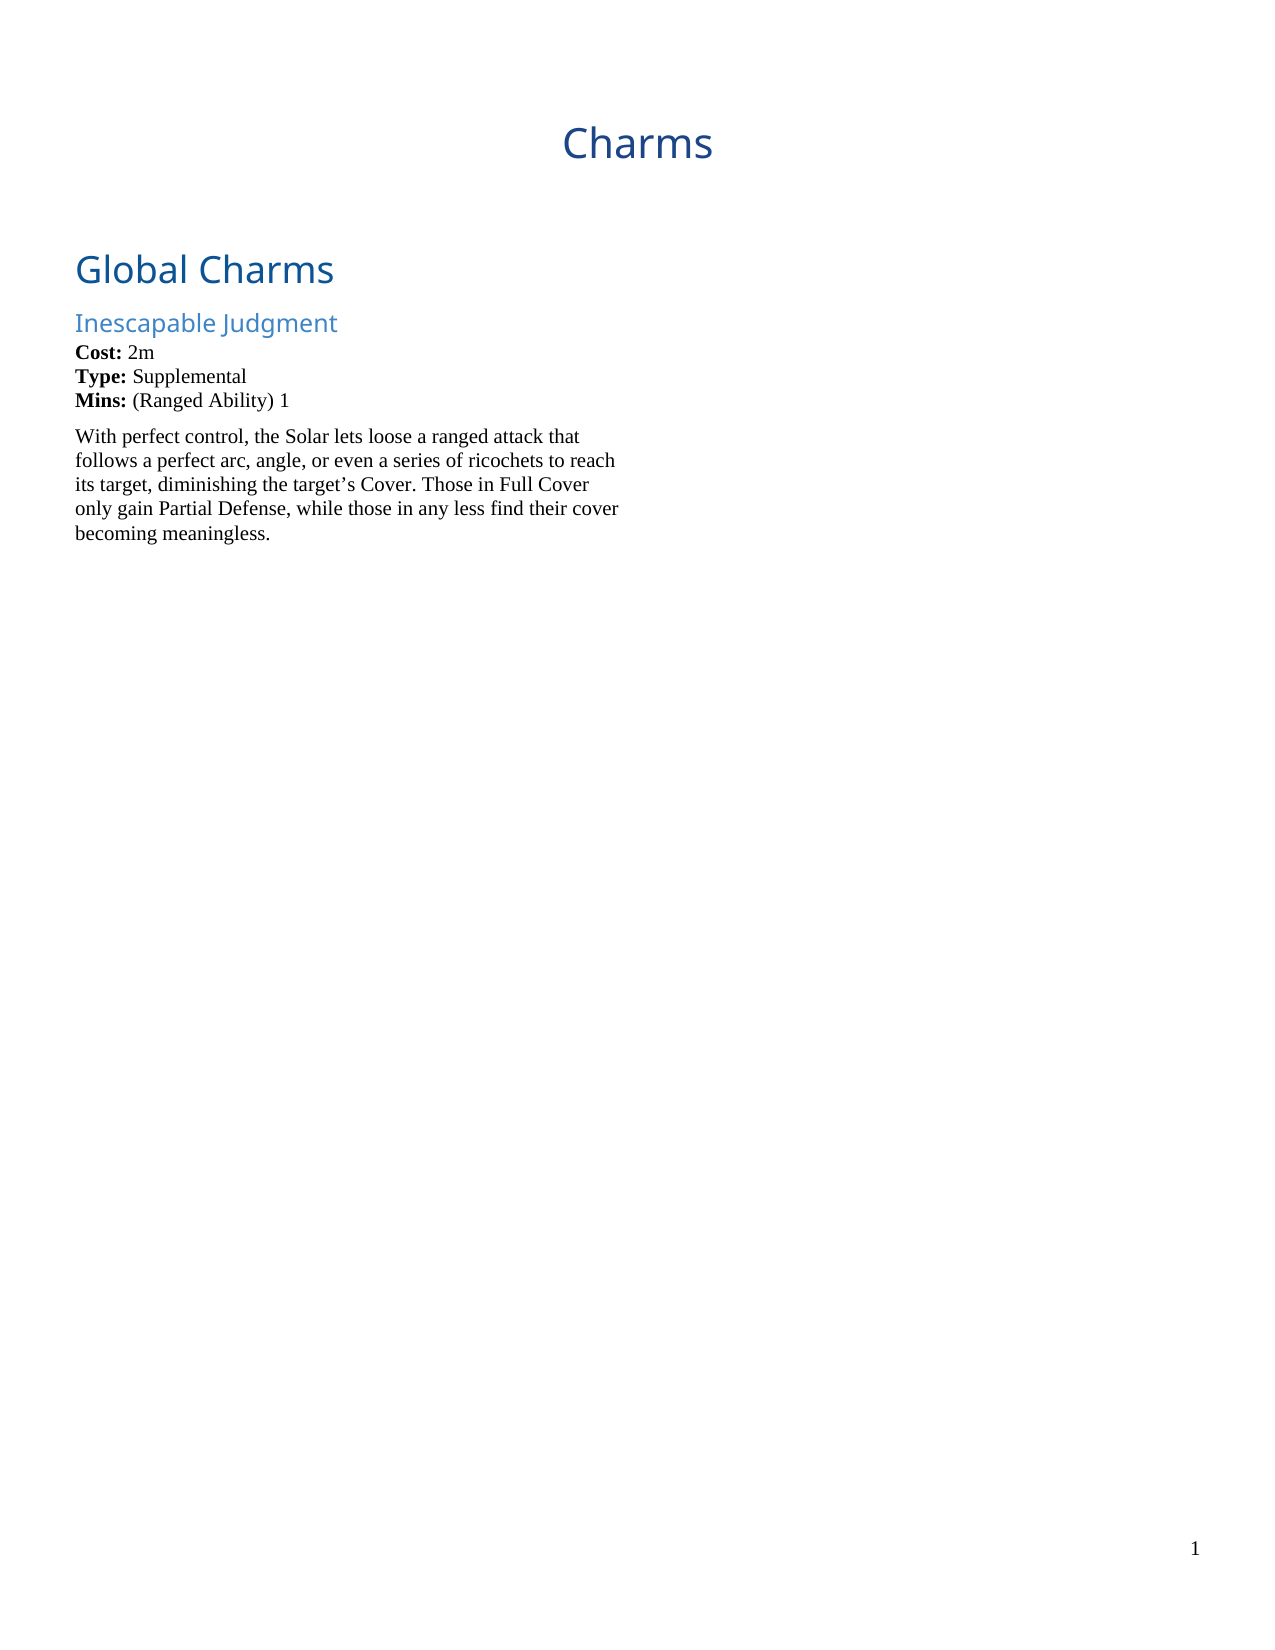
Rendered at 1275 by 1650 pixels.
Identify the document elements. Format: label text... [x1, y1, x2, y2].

subtitle Global Charms [75, 243, 628, 294]
subtitle Inescapable Judgment [75, 306, 628, 340]
subtitle Charms [75, 114, 1200, 171]
text Cost: 2m Type: Supplemental Mins: (Ranged Ability) 1 [75, 340, 628, 412]
text With perfect control, the Solar lets loose a ranged attack that follows a perfect arc, angle, or even a series of ricochets to reach its target, diminishing the target’s Cover. Those in Full Cover only gain Partial Defense, while those in any less find their cover becoming meaningless. [75, 424, 628, 544]
